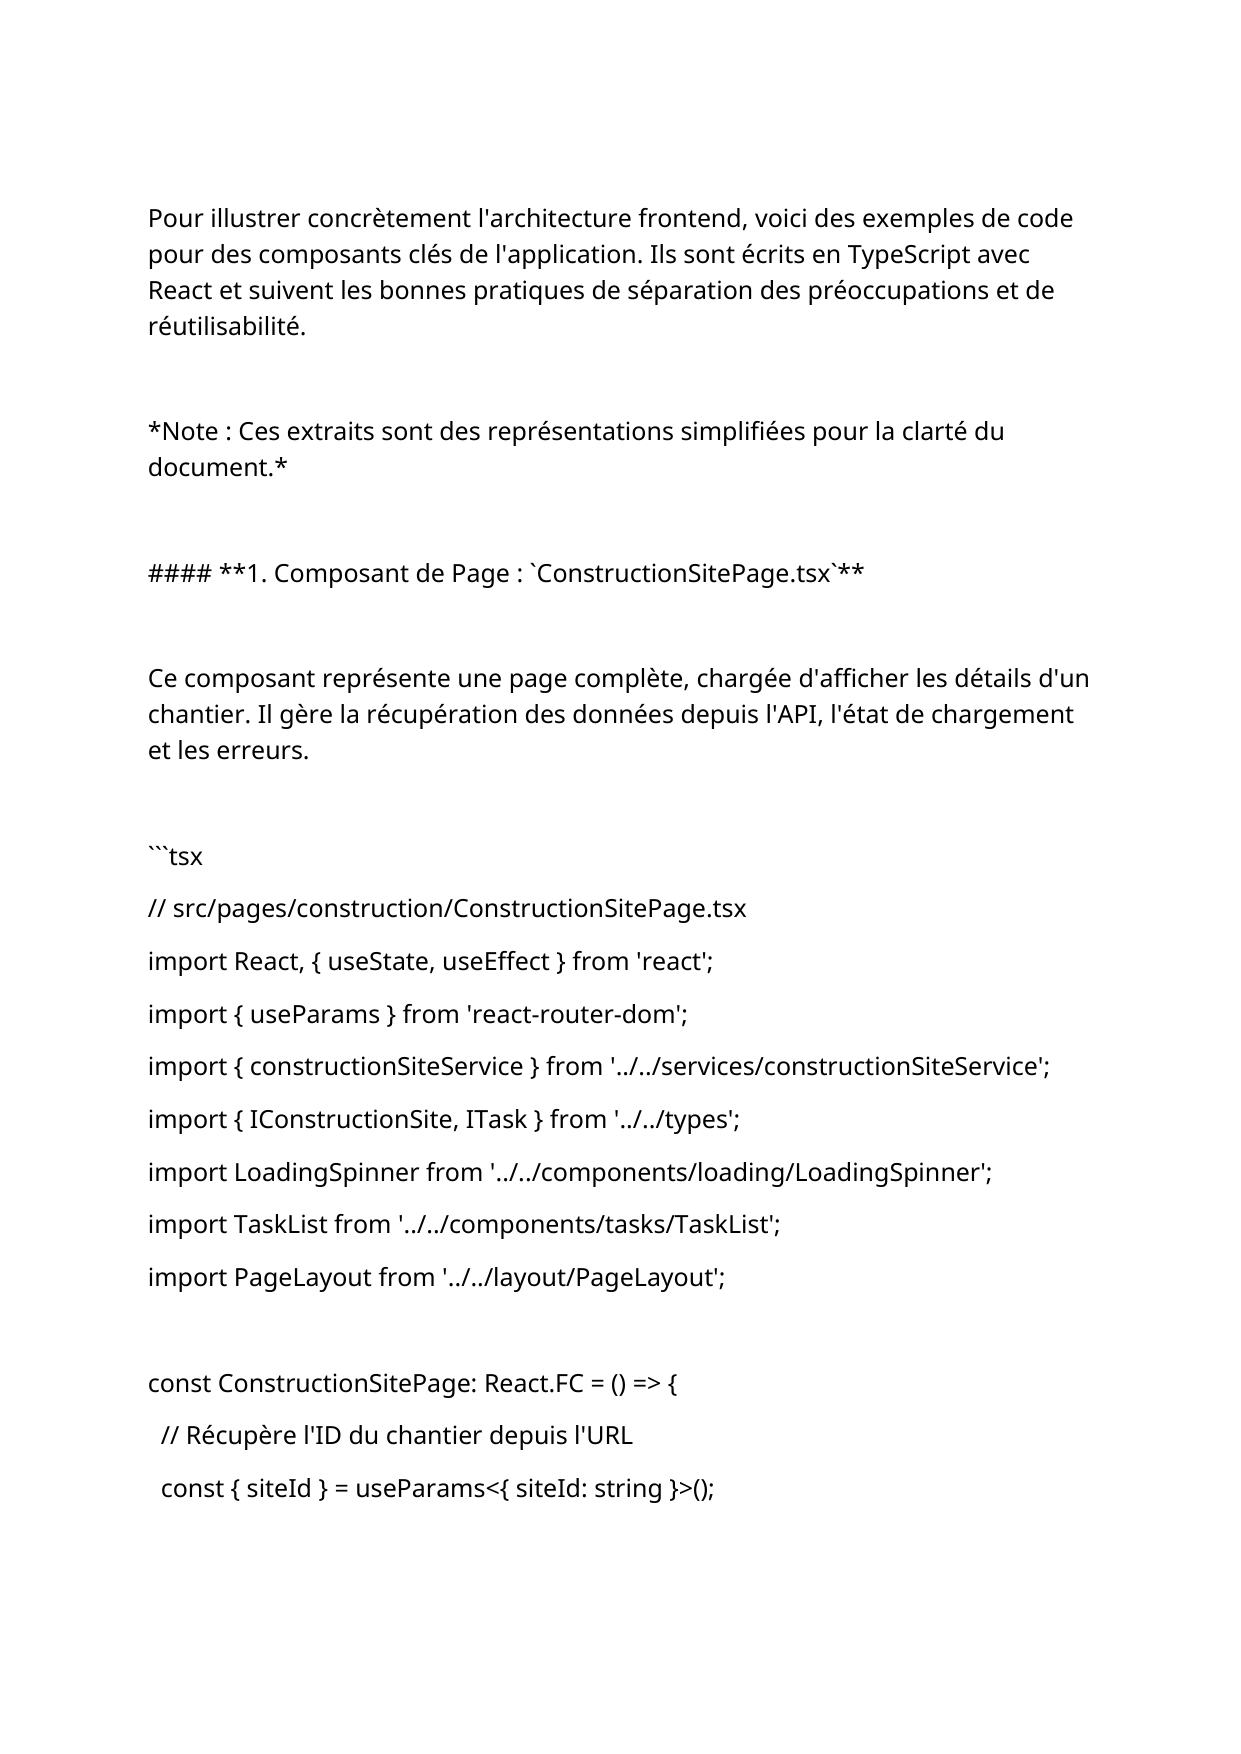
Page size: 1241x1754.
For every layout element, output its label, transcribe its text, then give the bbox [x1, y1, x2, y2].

text Pour illustrer concrètement l'architecture frontend, voici des exemples de code pour des composants clés de l'application. Ils sont écrits en TypeScript avec React et suivent les bonnes pratiques de séparation des préoccupations et de réutilisabilité. [148, 200, 1093, 342]
text import React, { useState, useEffect } from 'react'; [148, 944, 1093, 978]
text import TaskList from '../../components/tasks/TaskList'; [148, 1207, 1093, 1241]
text Ce composant représente une page complète, chargée d'afficher les détails d'un chantier. Il gère la récupération des données depuis l'API, l'état de chargement et les erreurs. [148, 661, 1093, 767]
text import PageLayout from '../../layout/PageLayout'; [148, 1260, 1093, 1294]
text #### **1. Composant de Page : `ConstructionSitePage.tsx`** [148, 555, 1093, 589]
text // src/pages/construction/ConstructionSitePage.tsx [148, 891, 1093, 925]
text const ConstructionSitePage: React.FC = () => { [148, 1365, 1093, 1399]
text import LoadingSpinner from '../../components/loading/LoadingSpinner'; [148, 1154, 1093, 1188]
text import { constructionSiteService } from '../../services/constructionSiteService'; [148, 1049, 1093, 1083]
text *Note : Ces extraits sont des représentations simplifiées pour la clarté du document.* [148, 414, 1093, 484]
text const { siteId } = useParams<{ siteId: string }>(); [148, 1471, 1093, 1505]
text import { useParams } from 'react-router-dom'; [148, 996, 1093, 1030]
text ```tsx [148, 838, 1093, 872]
text import { IConstructionSite, ITask } from '../../types'; [148, 1102, 1093, 1136]
text // Récupère l'ID du chantier depuis l'URL [148, 1418, 1093, 1452]
